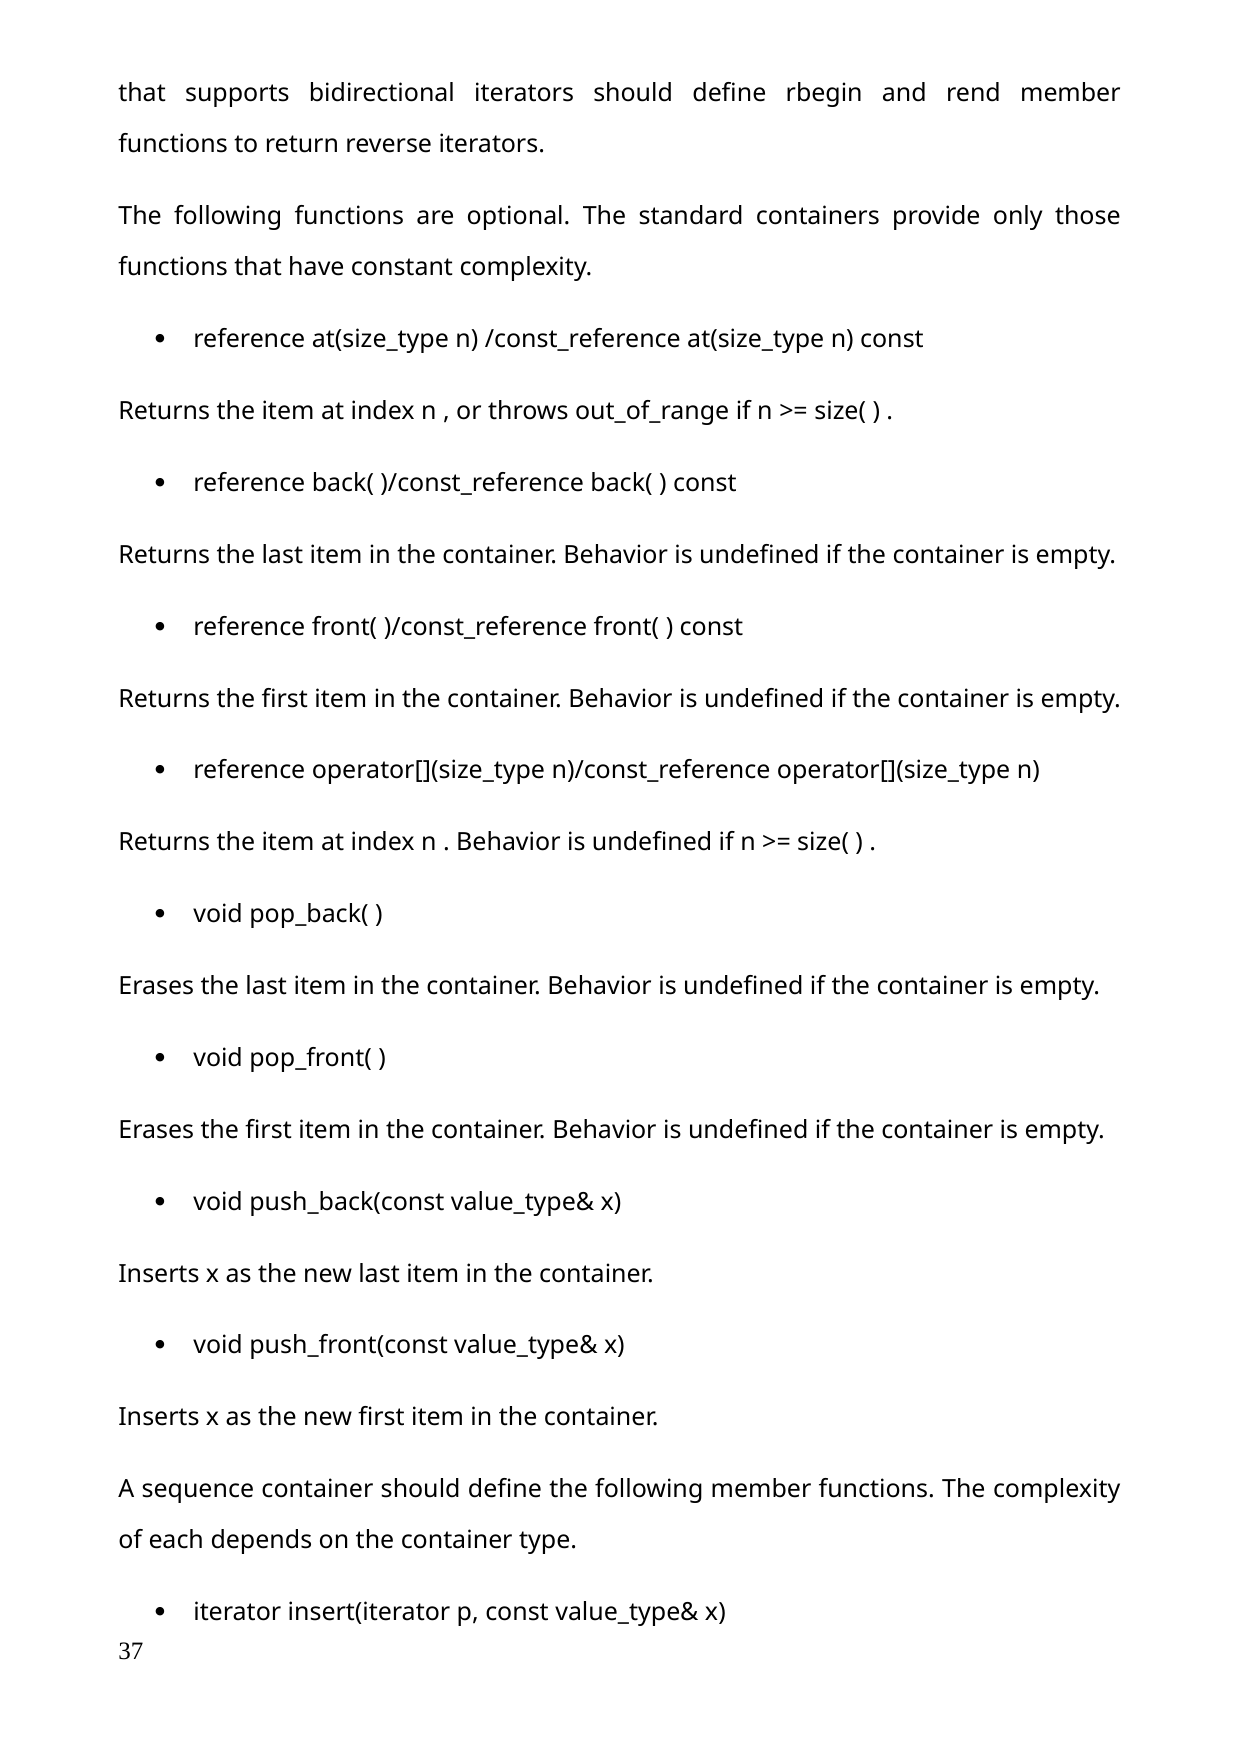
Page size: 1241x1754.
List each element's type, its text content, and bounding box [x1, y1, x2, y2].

list void pop_front( ) [156, 1039, 1122, 1074]
text Returns the first item in the container. Behavior is undefined if the container is empty. [118, 680, 1122, 714]
list void push_front(const value_type& x) [156, 1327, 1122, 1361]
list iterator insert(iterator p, const value_type& x) [156, 1594, 1122, 1628]
text Returns the item at index n . Behavior is undefined if n >= size( ) . [118, 824, 1122, 858]
list void push_back(const value_type& x) [156, 1183, 1122, 1217]
text Erases the last item in the container. Behavior is undefined if the container is empty. [118, 968, 1122, 1002]
text Returns the last item in the container. Behavior is undefined if the container is empty. [118, 536, 1122, 571]
list reference at(size_type n) /const_reference at(size_type n) const [156, 321, 1122, 355]
text Inserts x as the new last item in the container. [118, 1255, 1122, 1289]
text Inserts x as the new first item in the container. [118, 1399, 1122, 1433]
list reference back( )/const_reference back( ) const [156, 464, 1122, 499]
text A sequence container should define the following member functions. The complexity of each depends on the container type. [118, 1471, 1122, 1556]
list reference front( )/const_reference front( ) const [156, 608, 1122, 642]
text Returns the item at index n , or throws out_of_range if n >= size( ) . [118, 393, 1122, 427]
list void pop_back( ) [156, 896, 1122, 930]
text that supports bidirectional iterators should define rbegin and rend member functions to return reverse iterators. [118, 75, 1122, 160]
list reference operator[](size_type n)/const_reference operator[](size_type n) [156, 752, 1122, 786]
text Erases the first item in the container. Behavior is undefined if the container is empty. [118, 1111, 1122, 1146]
text The following functions are optional. The standard containers provide only those functions that have constant complexity. [118, 198, 1122, 283]
